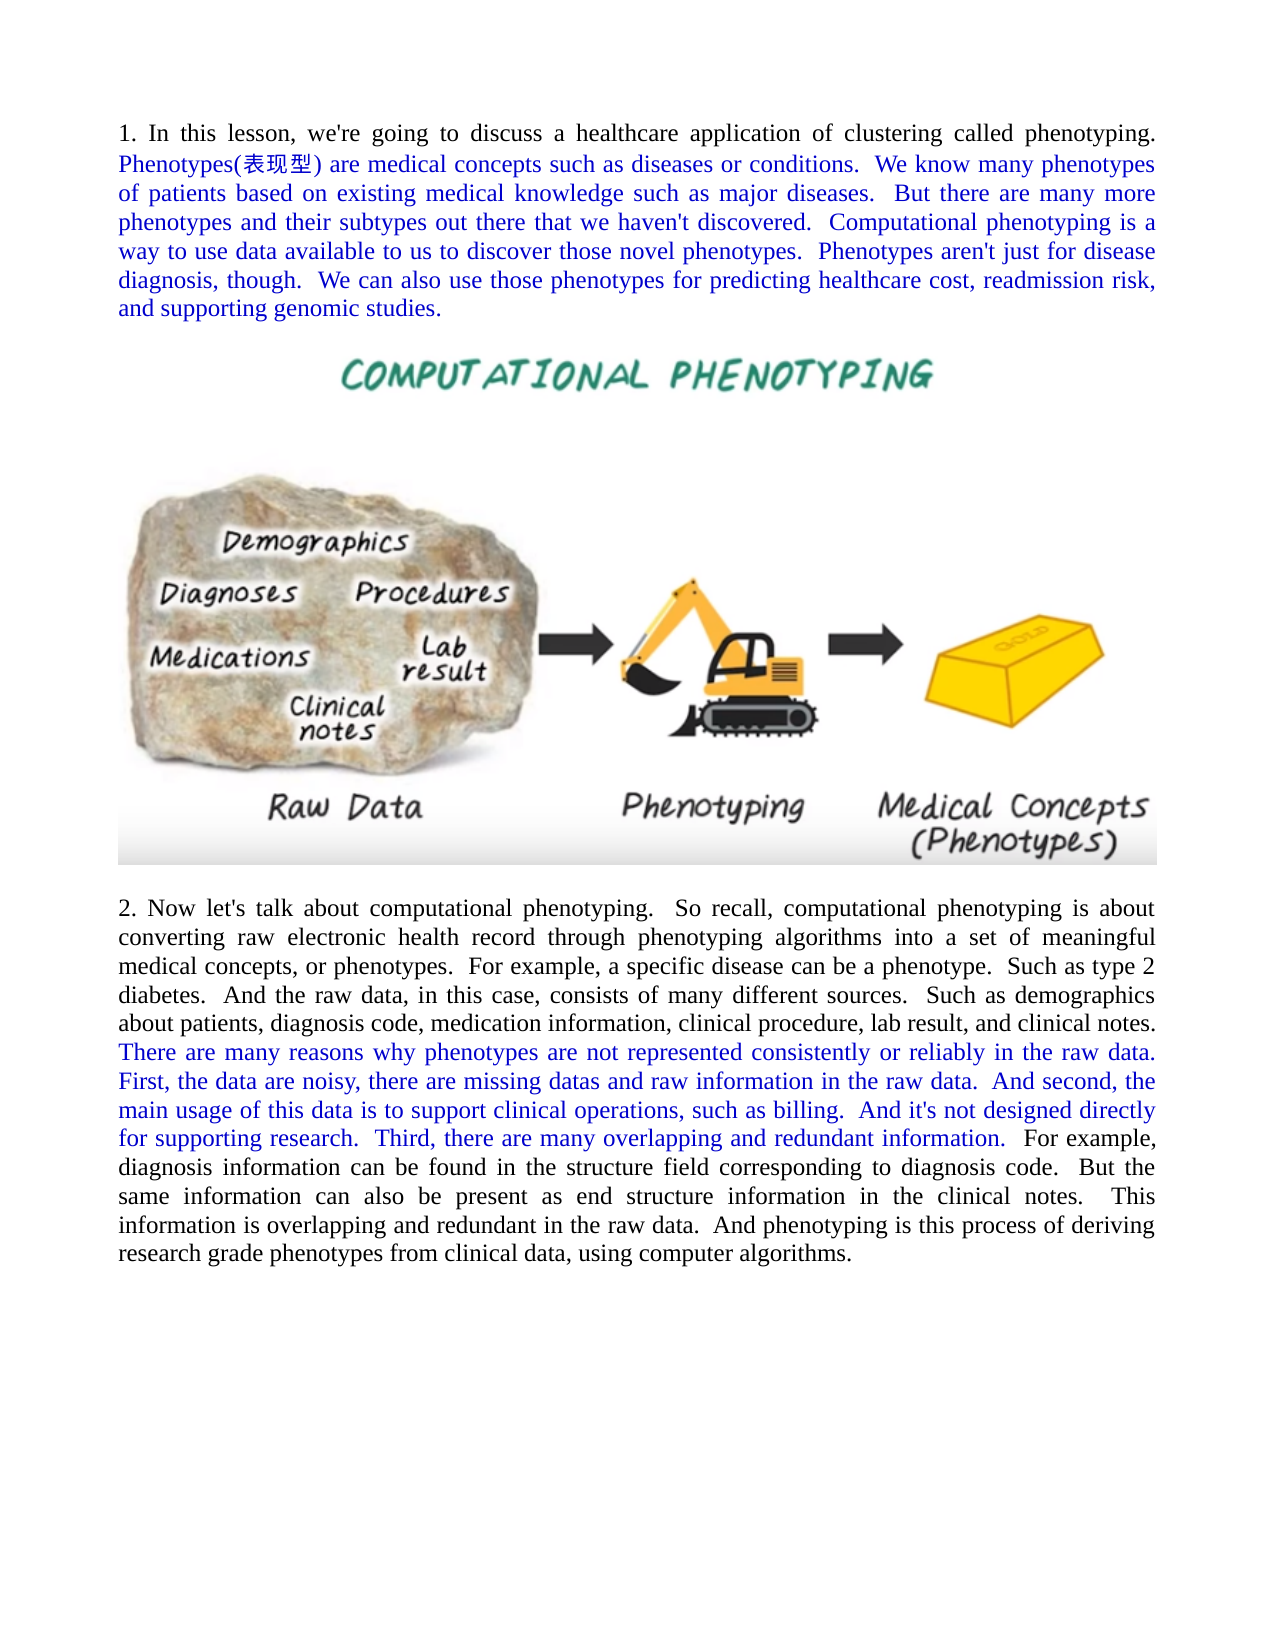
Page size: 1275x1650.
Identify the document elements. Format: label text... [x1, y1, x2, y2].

picture [118, 351, 1157, 865]
text 2. Now let's talk about computational phenotyping. So recall, computational phenotyping is about converting raw electronic health record through phenotyping algorithms into a set of meaningful medical concepts, or phenotypes. For example, a specific disease can be a phenotype. Such as type 2 diabetes. And the raw data, in this case, consists of many different sources. Such as demographics about patients, diagnosis code, medication information, clinical procedure, lab result, and clinical notes. There are many reasons why phenotypes are not represented consistently or reliably in the raw data. First, the data are noisy, there are missing datas and raw information in the raw data. And second, the main usage of this data is to support clinical operations, such as billing. And it's not designed directly for supporting research. Third, there are many overlapping and redundant information. For example, diagnosis information can be found in the structure field corresponding to diagnosis code. But the same information can also be present as end structure information in the clinical notes. This information is overlapping and redundant in the raw data. And phenotyping is this process of deriving research grade phenotypes from clinical data, using computer algorithms. [118, 893, 1157, 1267]
text 1. In this lesson, we're going to discuss a healthcare application of clustering called phenotyping. Phenotypes(表现型) are medical concepts such as diseases or conditions. We know many phenotypes of patients based on existing medical knowledge such as major diseases. But there are many more phenotypes and their subtypes out there that we haven't discovered. Computational phenotyping is a way to use data available to us to discover those novel phenotypes. Phenotypes aren't just for disease diagnosis, though. We can also use those phenotypes for predicting healthcare cost, readmission risk, and supporting genomic studies. [118, 118, 1157, 322]
